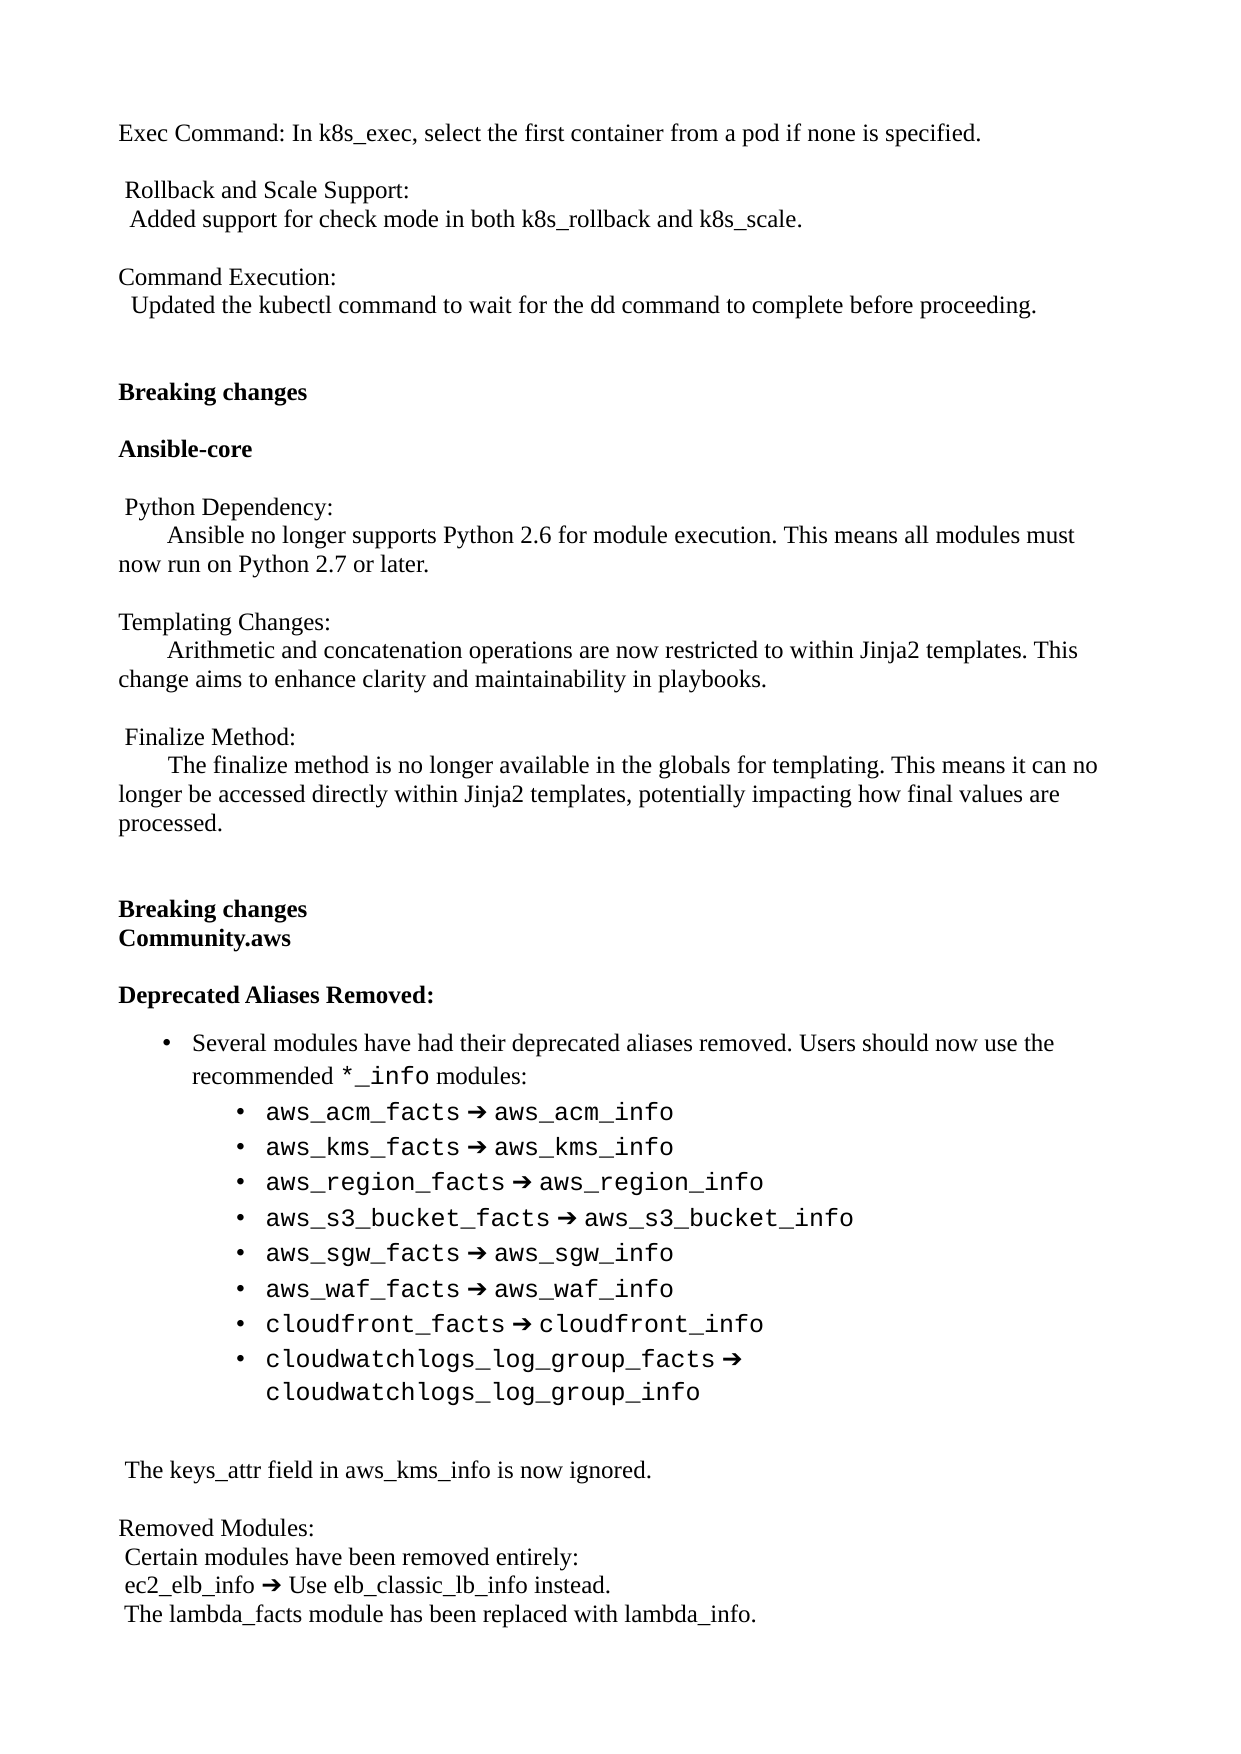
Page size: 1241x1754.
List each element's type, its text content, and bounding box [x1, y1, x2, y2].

text Finalize Method: [118, 722, 1122, 751]
list aws_sgw_facts ➔ aws_sgw_info [236, 1238, 1122, 1269]
text Templating Changes: [118, 607, 1122, 636]
text Python Dependency: [118, 492, 1122, 521]
text Ansible-core [118, 434, 1122, 463]
text Arithmetic and concatenation operations are now restricted to within Jinja2 templates. This change aims to enhance clarity and maintainability in playbooks. [118, 636, 1122, 693]
text ec2_elb_info ➔ Use elb_classic_lb_info instead. [118, 1570, 1122, 1599]
text Breaking changes [118, 377, 1122, 406]
text Rollback and Scale Support: [118, 176, 1122, 204]
text Exec Command: In k8s_exec, select the first container from a pod if none is specified. [118, 118, 1122, 147]
text Added support for check mode in both k8s_rollback and k8s_scale. [118, 204, 1122, 233]
text Breaking changes [118, 894, 1122, 923]
list aws_waf_facts ➔ aws_waf_info [236, 1274, 1122, 1304]
list Several modules have had their deprecated aliases removed. Users should now use the recommended *_info modules: [162, 1028, 1122, 1092]
list cloudfront_facts ➔ cloudfront_info [236, 1309, 1122, 1340]
text Updated the kubectl command to wait for the dd command to complete before proceeding. [118, 291, 1122, 319]
text Certain modules have been removed entirely: [118, 1542, 1122, 1570]
list cloudwatchlogs_log_group_facts ➔ cloudwatchlogs_log_group_info [236, 1344, 1122, 1408]
text The finalize method is no longer available in the globals for templating. This means it can no longer be accessed directly within Jinja2 templates, potentially impacting how final values are processed. [118, 751, 1122, 837]
text The keys_attr field in aws_kms_info is now ignored. [118, 1455, 1122, 1484]
text Removed Modules: [118, 1513, 1122, 1542]
list aws_s3_bucket_facts ➔ aws_s3_bucket_info [236, 1203, 1122, 1234]
list aws_acm_facts ➔ aws_acm_info [236, 1097, 1122, 1127]
text Ansible no longer supports Python 2.6 for module execution. This means all modules must now run on Python 2.7 or later. [118, 521, 1122, 578]
text The lambda_facts module has been replaced with lambda_info. [118, 1599, 1122, 1628]
text Deprecated Aliases Removed: [118, 981, 1122, 1009]
list aws_region_facts ➔ aws_region_info [236, 1167, 1122, 1198]
list aws_kms_facts ➔ aws_kms_info [236, 1132, 1122, 1163]
text Community.aws [118, 923, 1122, 952]
text Command Execution: [118, 262, 1122, 291]
